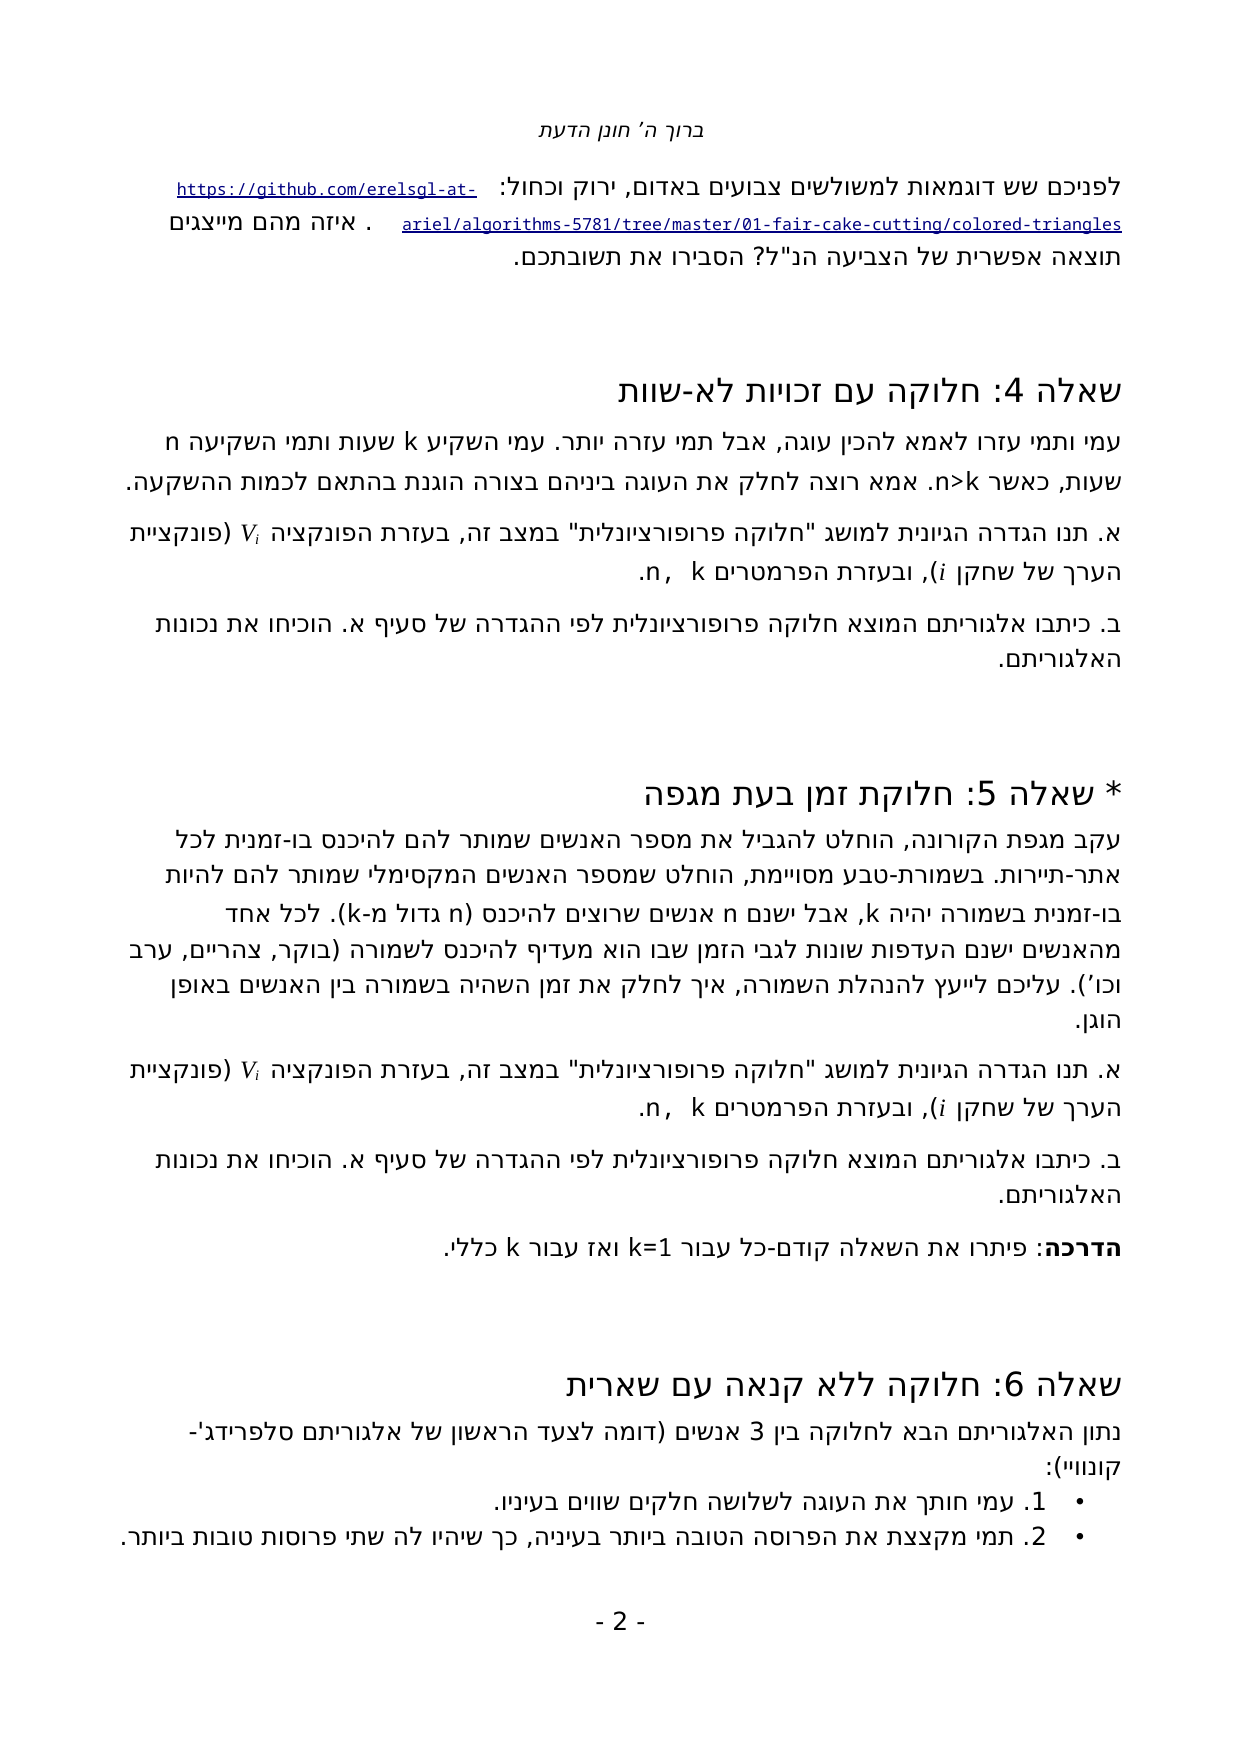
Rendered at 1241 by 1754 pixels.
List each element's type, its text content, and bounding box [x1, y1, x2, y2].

text הדרכה: פיתרו את השאלה קודם-כל עבור k=1 ואז עבור k כללי. [118, 1230, 1122, 1264]
text לפניכם שש דוגמאות למשולשים צבועים באדום, ירוק וכחול: https://github.com/erelsgl-at-ariel/algorithms-5781/tree/master/01-fair-cake-cutting/colored-triangles . איזה מהם מייצגים תוצאה אפשרית של הצביעה הנ"ל? הסבירו את תשובתכם. [118, 172, 1122, 271]
subtitle שאלה 4: חלוקה עם זכויות לא-שוות [118, 372, 1122, 411]
text א. תנו הגדרה הגיונית למושג "חלוקה פרופורציונלית" במצב זה, בעזרת הפונקציה Vi (פונקציית הערך של שחקן i), ובעזרת הפרמטרים n, k. [118, 1055, 1122, 1124]
text נתון האלגוריתם הבא לחלוקה בין 3 אנשים (דומה לצעד הראשון של אלגוריתם סלפרידג'-קונוויי): [118, 1417, 1122, 1481]
text עמי ותמי עזרו לאמא להכין עוגה, אבל תמי עזרה יותר. עמי השקיע k שעות ותמי השקיעה n שעות, כאשר n>k. אמא רוצה לחלק את העוגה ביניהם בצורה הוגנת בהתאם לכמות ההשקעה. [118, 423, 1122, 497]
list 2. תמי מקצצת את הפרוסה הטובה ביותר בעיניה, כך שיהיו לה שתי פרוסות טובות ביותר. [118, 1522, 1084, 1551]
text א. תנו הגדרה הגיונית למושג "חלוקה פרופורציונלית" במצב זה, בעזרת הפונקציה Vi (פונקציית הערך של שחקן i), ובעזרת הפרמטרים n, k. [118, 518, 1122, 588]
text ב. כיתבו אלגוריתם המוצא חלוקה פרופורציונלית לפי ההגדרה של סעיף א. הוכיחו את נכונות האלגוריתם. [118, 609, 1122, 673]
text ב. כיתבו אלגוריתם המוצא חלוקה פרופורציונלית לפי ההגדרה של סעיף א. הוכיחו את נכונות האלגוריתם. [118, 1145, 1122, 1209]
subtitle * שאלה 5: חלוקת זמן בעת מגפה [118, 774, 1122, 813]
list 1. עמי חותך את העוגה לשלושה חלקים שווים בעיניו. [118, 1487, 1084, 1516]
text עקב מגפת הקורונה, הוחלט להגביל את מספר האנשים שמותר להם להיכנס בו-זמנית לכל אתר-תיירות. בשמורת-טבע מסויימת, הוחלט שמספר האנשים המקסימלי שמותר להם להיות בו-זמנית בשמורה יהיה k, אבל ישנם n אנשים שרוצים להיכנס (n גדול מ-k). לכל אחד מהאנשים ישנם העדפות שונות לגבי הזמן שבו הוא מעדיף להיכנס לשמורה (בוקר, צהריים, ערב וכו’). עליכם לייעץ להנהלת השמורה, איך לחלק את זמן השהיה בשמורה בין האנשים באופן הוגן. [118, 825, 1122, 1034]
subtitle שאלה 6: חלוקה ללא קנאה עם שארית [118, 1366, 1122, 1405]
